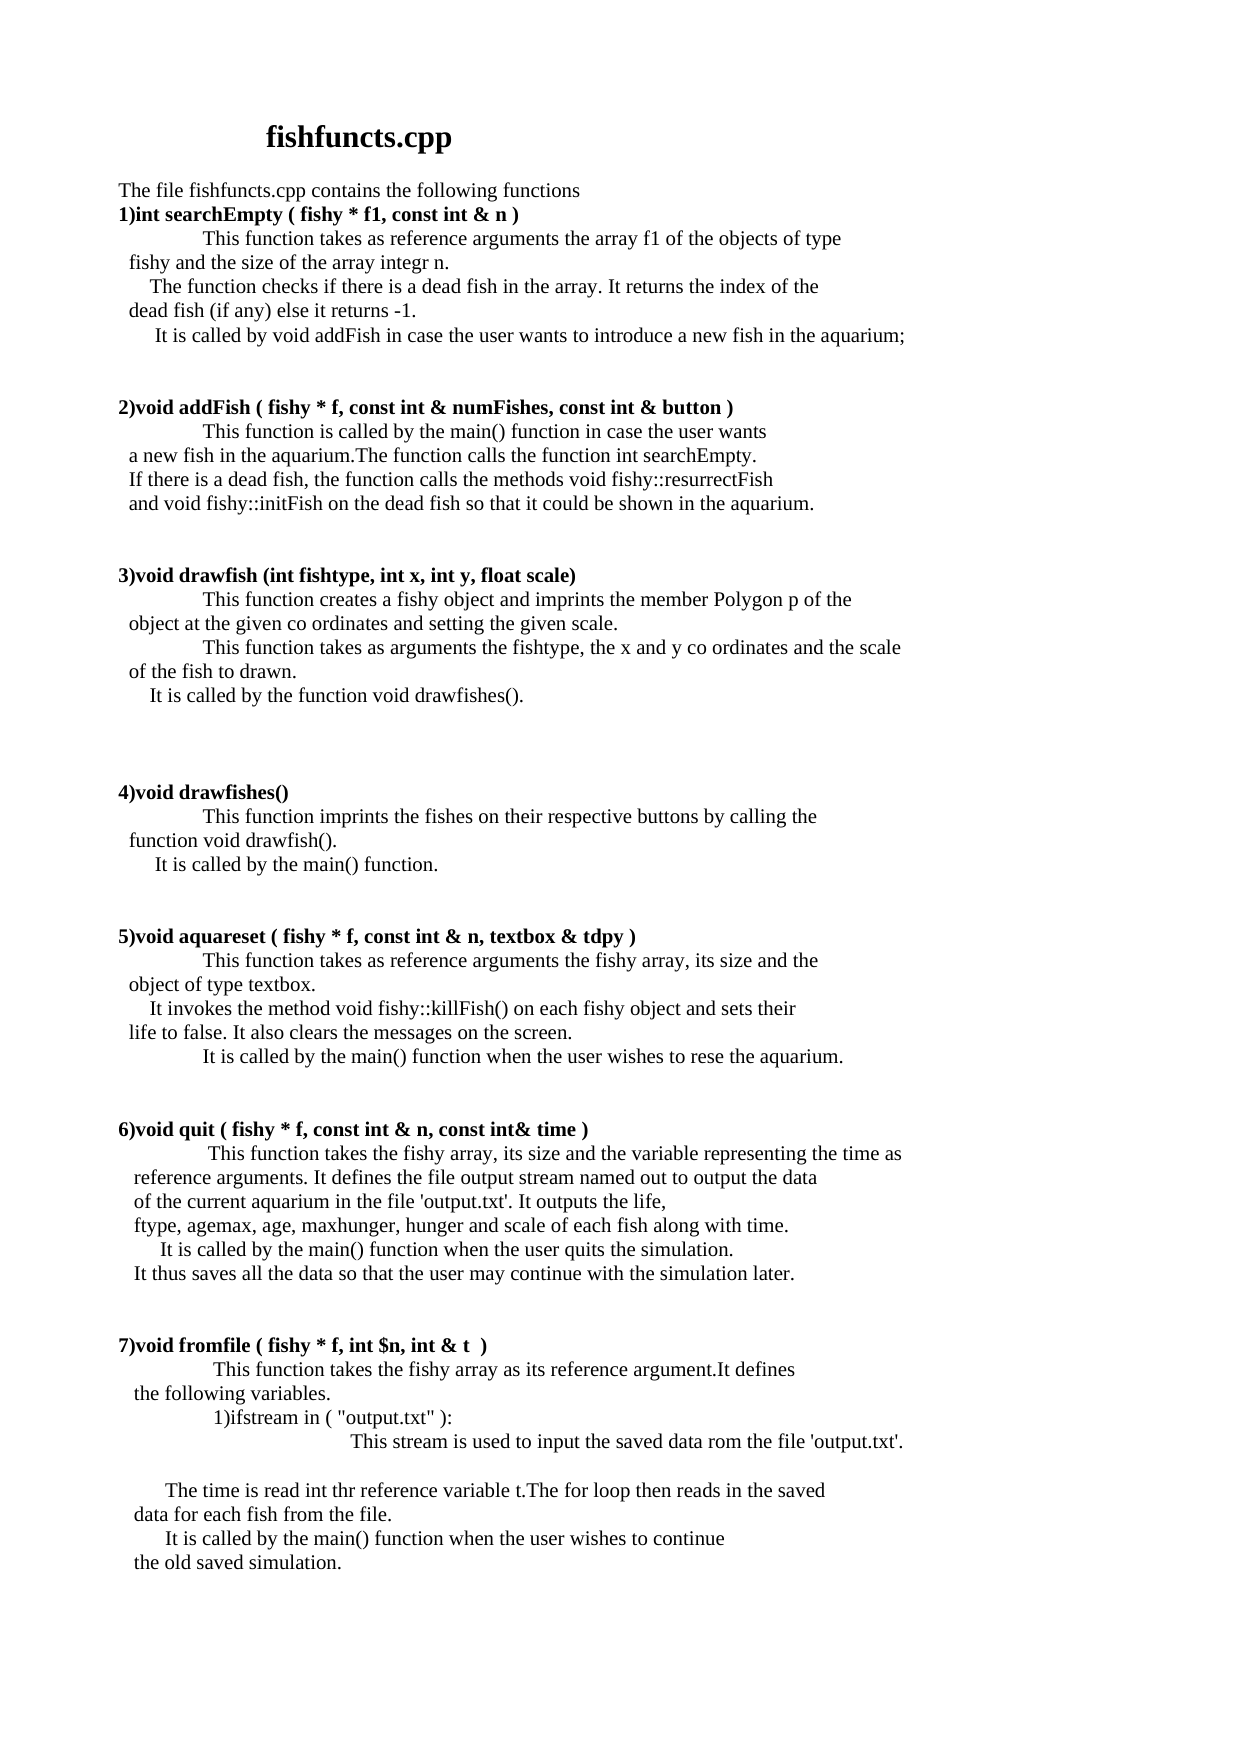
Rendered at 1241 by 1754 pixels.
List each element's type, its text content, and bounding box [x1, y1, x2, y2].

text object at the given co ordinates and setting the given scale. [118, 611, 1122, 635]
text It is called by the function void drawfishes(). [118, 683, 1122, 707]
text This function takes as reference arguments the fishy array, its size and the [118, 948, 1122, 972]
text It thus saves all the data so that the user may continue with the simulation later. [118, 1261, 1122, 1285]
text 1)ifstream in ( "output.txt" ): [118, 1405, 1122, 1429]
text the following variables. [118, 1381, 1122, 1405]
text It is called by the main() function when the user wishes to continue [118, 1526, 1122, 1550]
text 4)void drawfishes() [118, 780, 1122, 804]
text and void fishy::initFish on the dead fish so that it could be shown in the aquarium. [118, 491, 1122, 515]
text It is called by the main() function when the user wishes to rese the aquarium. [118, 1044, 1122, 1068]
text fishfuncts.cpp [118, 118, 1122, 154]
text The file fishfuncts.cpp contains the following functions [118, 178, 1122, 202]
text 7)void fromfile ( fishy * f, int $n, int & t ) [118, 1333, 1122, 1357]
text 6)void quit ( fishy * f, const int & n, const int& time ) [118, 1117, 1122, 1141]
text This function imprints the fishes on their respective buttons by calling the [118, 804, 1122, 828]
text data for each fish from the file. [118, 1502, 1122, 1526]
text It invokes the method void fishy::killFish() on each fishy object and sets their [118, 996, 1122, 1020]
text of the current aquarium in the file 'output.txt'. It outputs the life, [118, 1189, 1122, 1213]
text life to false. It also clears the messages on the screen. [118, 1020, 1122, 1044]
text 3)void drawfish (int fishtype, int x, int y, float scale) [118, 563, 1122, 587]
text This stream is used to input the saved data rom the file 'output.txt'. [118, 1429, 1122, 1453]
text This function takes the fishy array as its reference argument.It defines [118, 1357, 1122, 1381]
text fishy and the size of the array integr n. [118, 250, 1122, 274]
text 5)void aquareset ( fishy * f, const int & n, textbox & tdpy ) [118, 924, 1122, 948]
text It is called by void addFish in case the user wants to introduce a new fish in the aquarium; [118, 322, 1122, 347]
text function void drawfish(). [118, 828, 1122, 852]
text The function checks if there is a dead fish in the array. It returns the index of the [118, 274, 1122, 298]
text ftype, agemax, age, maxhunger, hunger and scale of each fish along with time. [118, 1213, 1122, 1237]
text It is called by the main() function. [118, 852, 1122, 876]
text of the fish to drawn. [118, 659, 1122, 683]
text This function takes the fishy array, its size and the variable representing the time as [118, 1141, 1122, 1165]
text dead fish (if any) else it returns -1. [118, 298, 1122, 322]
text 1)int searchEmpty ( fishy * f1, const int & n ) [118, 202, 1122, 226]
text This function takes as arguments the fishtype, the x and y co ordinates and the scale [118, 635, 1122, 659]
text This function takes as reference arguments the array f1 of the objects of type [118, 226, 1122, 250]
text reference arguments. It defines the file output stream named out to output the data [118, 1165, 1122, 1189]
text This function is called by the main() function in case the user wants [118, 419, 1122, 443]
text If there is a dead fish, the function calls the methods void fishy::resurrectFish [118, 467, 1122, 491]
text object of type textbox. [118, 972, 1122, 996]
text 2)void addFish ( fishy * f, const int & numFishes, const int & button ) [118, 395, 1122, 419]
text The time is read int thr reference variable t.The for loop then reads in the saved [118, 1477, 1122, 1502]
text the old saved simulation. [118, 1550, 1122, 1574]
text It is called by the main() function when the user quits the simulation. [118, 1237, 1122, 1261]
text a new fish in the aquarium.The function calls the function int searchEmpty. [118, 443, 1122, 467]
text This function creates a fishy object and imprints the member Polygon p of the [118, 587, 1122, 611]
